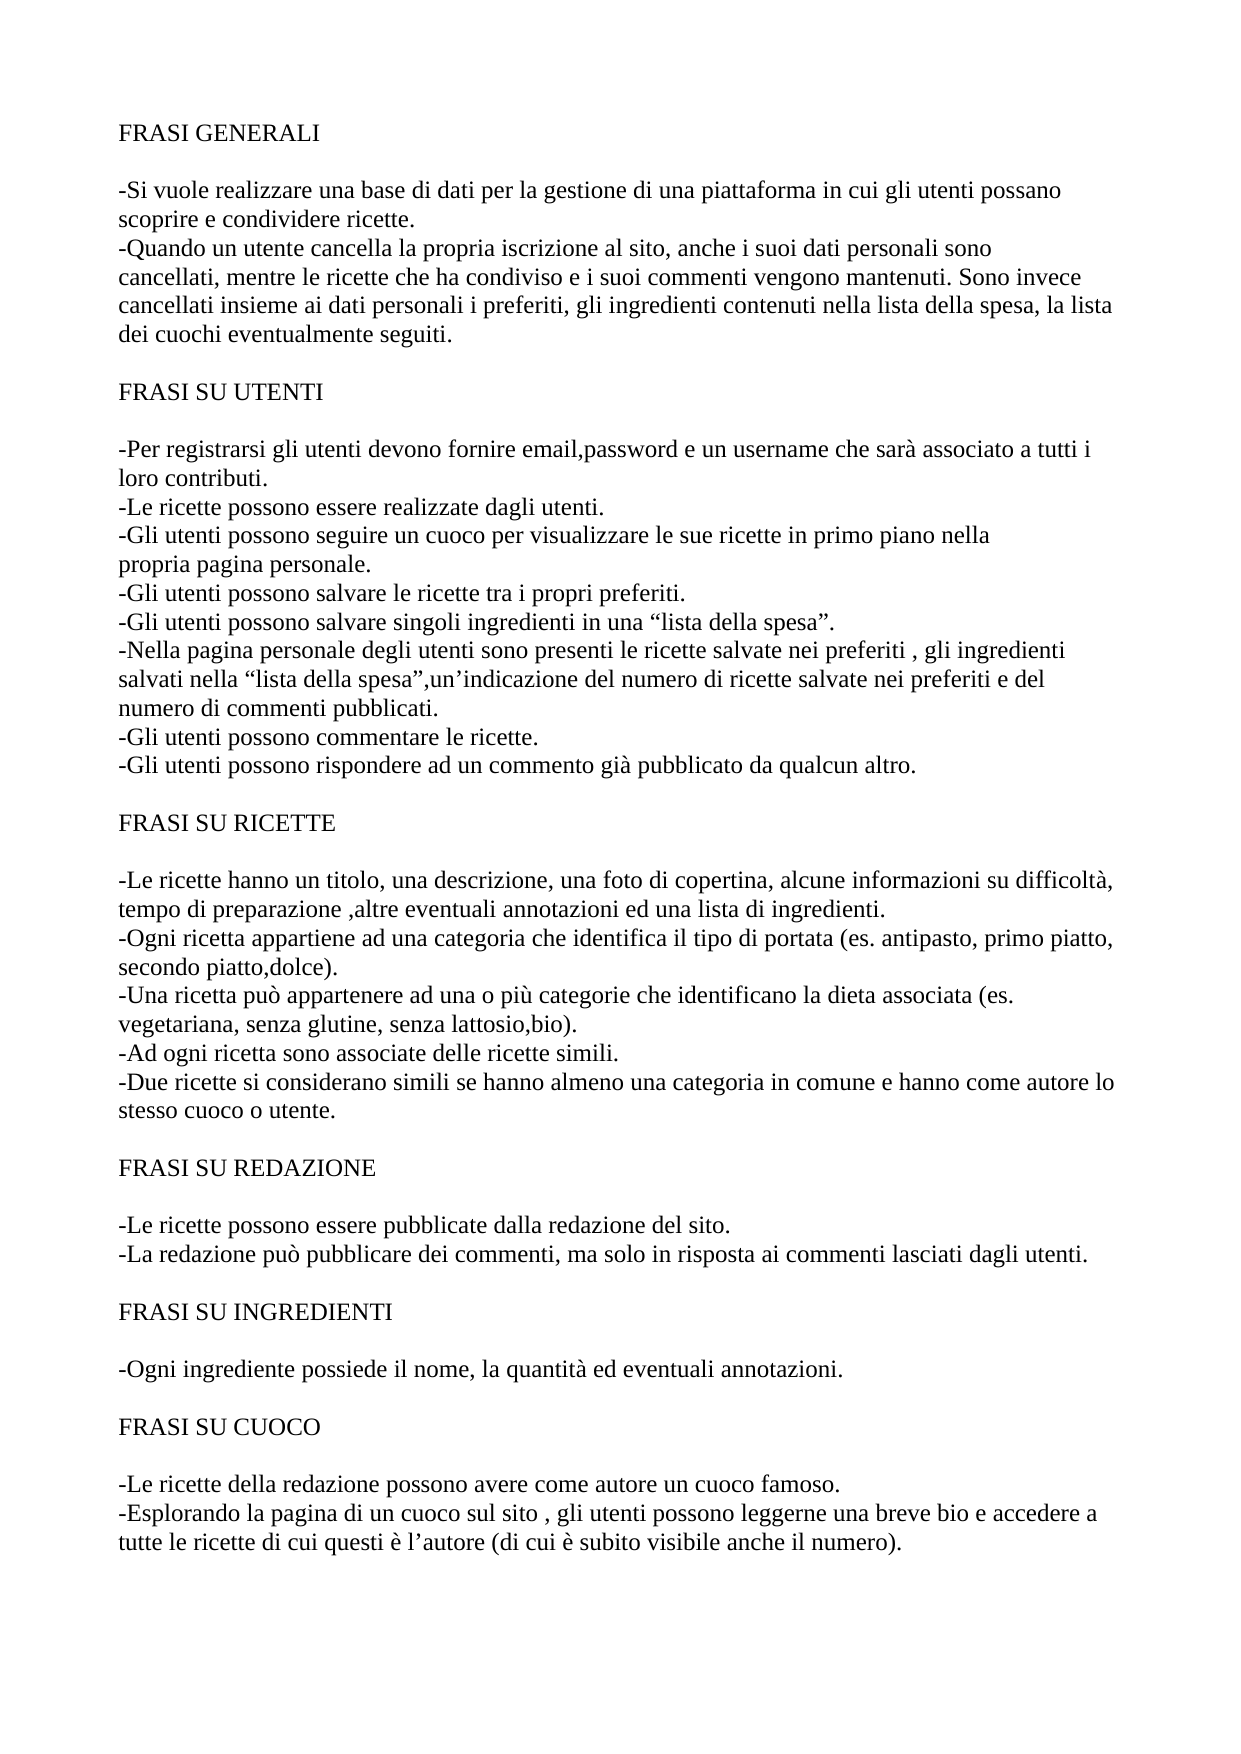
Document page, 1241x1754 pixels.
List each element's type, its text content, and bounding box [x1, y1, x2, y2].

text -Una ricetta può appartenere ad una o più categorie che identificano la dieta associata (es. vegetariana, senza glutine, senza lattosio,bio). [118, 981, 1122, 1038]
text FRASI SU UTENTI [118, 377, 1122, 406]
text -Esplorando la pagina di un cuoco sul sito , gli utenti possono leggerne una breve bio e accedere a tutte le ricette di cui questi è l’autore (di cui è subito visibile anche il numero). [118, 1498, 1122, 1556]
text cancellati, mentre le ricette che ha condiviso e i suoi commenti vengono mantenuti. Sono invece [118, 262, 1122, 291]
text -Le ricette hanno un titolo, una descrizione, una foto di copertina, alcune informazioni su difficoltà, [118, 866, 1122, 894]
text -Le ricette della redazione possono avere come autore un cuoco famoso. [118, 1469, 1122, 1498]
text -La redazione può pubblicare dei commenti, ma solo in risposta ai commenti lasciati dagli utenti. [118, 1239, 1122, 1268]
text propria pagina personale. [118, 549, 1122, 578]
text -Si vuole realizzare una base di dati per la gestione di una piattaforma in cui gli utenti possano [118, 176, 1122, 204]
text FRASI GENERALI [118, 118, 1122, 147]
text -Le ricette possono essere pubblicate dalla redazione del sito. [118, 1211, 1122, 1239]
text -Ad ogni ricetta sono associate delle ricette simili. [118, 1038, 1122, 1067]
text -Nella pagina personale degli utenti sono presenti le ricette salvate nei preferiti , gli ingredienti salvati nella “lista della spesa”,un’indicazione del numero di ricette salvate nei preferiti e del numero di commenti pubblicati. [118, 636, 1122, 722]
text -Per registrarsi gli utenti devono fornire email,password e un username che sarà associato a tutti i loro contributi. [118, 434, 1122, 492]
text -Gli utenti possono commentare le ricette. [118, 722, 1122, 751]
text dei cuochi eventualmente seguiti. [118, 319, 1122, 348]
text FRASI SU CUOCO [118, 1412, 1122, 1441]
text cancellati insieme ai dati personali i preferiti, gli ingredienti contenuti nella lista della spesa, la lista [118, 291, 1122, 319]
text FRASI SU REDAZIONE [118, 1153, 1122, 1182]
text -Gli utenti possono rispondere ad un commento già pubblicato da qualcun altro. [118, 751, 1122, 779]
text -Le ricette possono essere realizzate dagli utenti. [118, 492, 1122, 521]
text scoprire e condividere ricette. [118, 204, 1122, 233]
text -Gli utenti possono seguire un cuoco per visualizzare le sue ricette in primo piano nella [118, 521, 1122, 549]
text -Quando un utente cancella la propria iscrizione al sito, anche i suoi dati personali sono [118, 233, 1122, 262]
text -Ogni ingrediente possiede il nome, la quantità ed eventuali annotazioni. [118, 1354, 1122, 1383]
text -Gli utenti possono salvare le ricette tra i propri preferiti. [118, 578, 1122, 607]
text tempo di preparazione ,altre eventuali annotazioni ed una lista di ingredienti. [118, 894, 1122, 923]
text FRASI SU RICETTE [118, 808, 1122, 837]
text -Ogni ricetta appartiene ad una categoria che identifica il tipo di portata (es. antipasto, primo piatto, secondo piatto,dolce). [118, 923, 1122, 981]
text -Due ricette si considerano simili se hanno almeno una categoria in comune e hanno come autore lo stesso cuoco o utente. [118, 1067, 1122, 1124]
text FRASI SU INGREDIENTI [118, 1297, 1122, 1326]
text -Gli utenti possono salvare singoli ingredienti in una “lista della spesa”. [118, 607, 1122, 636]
